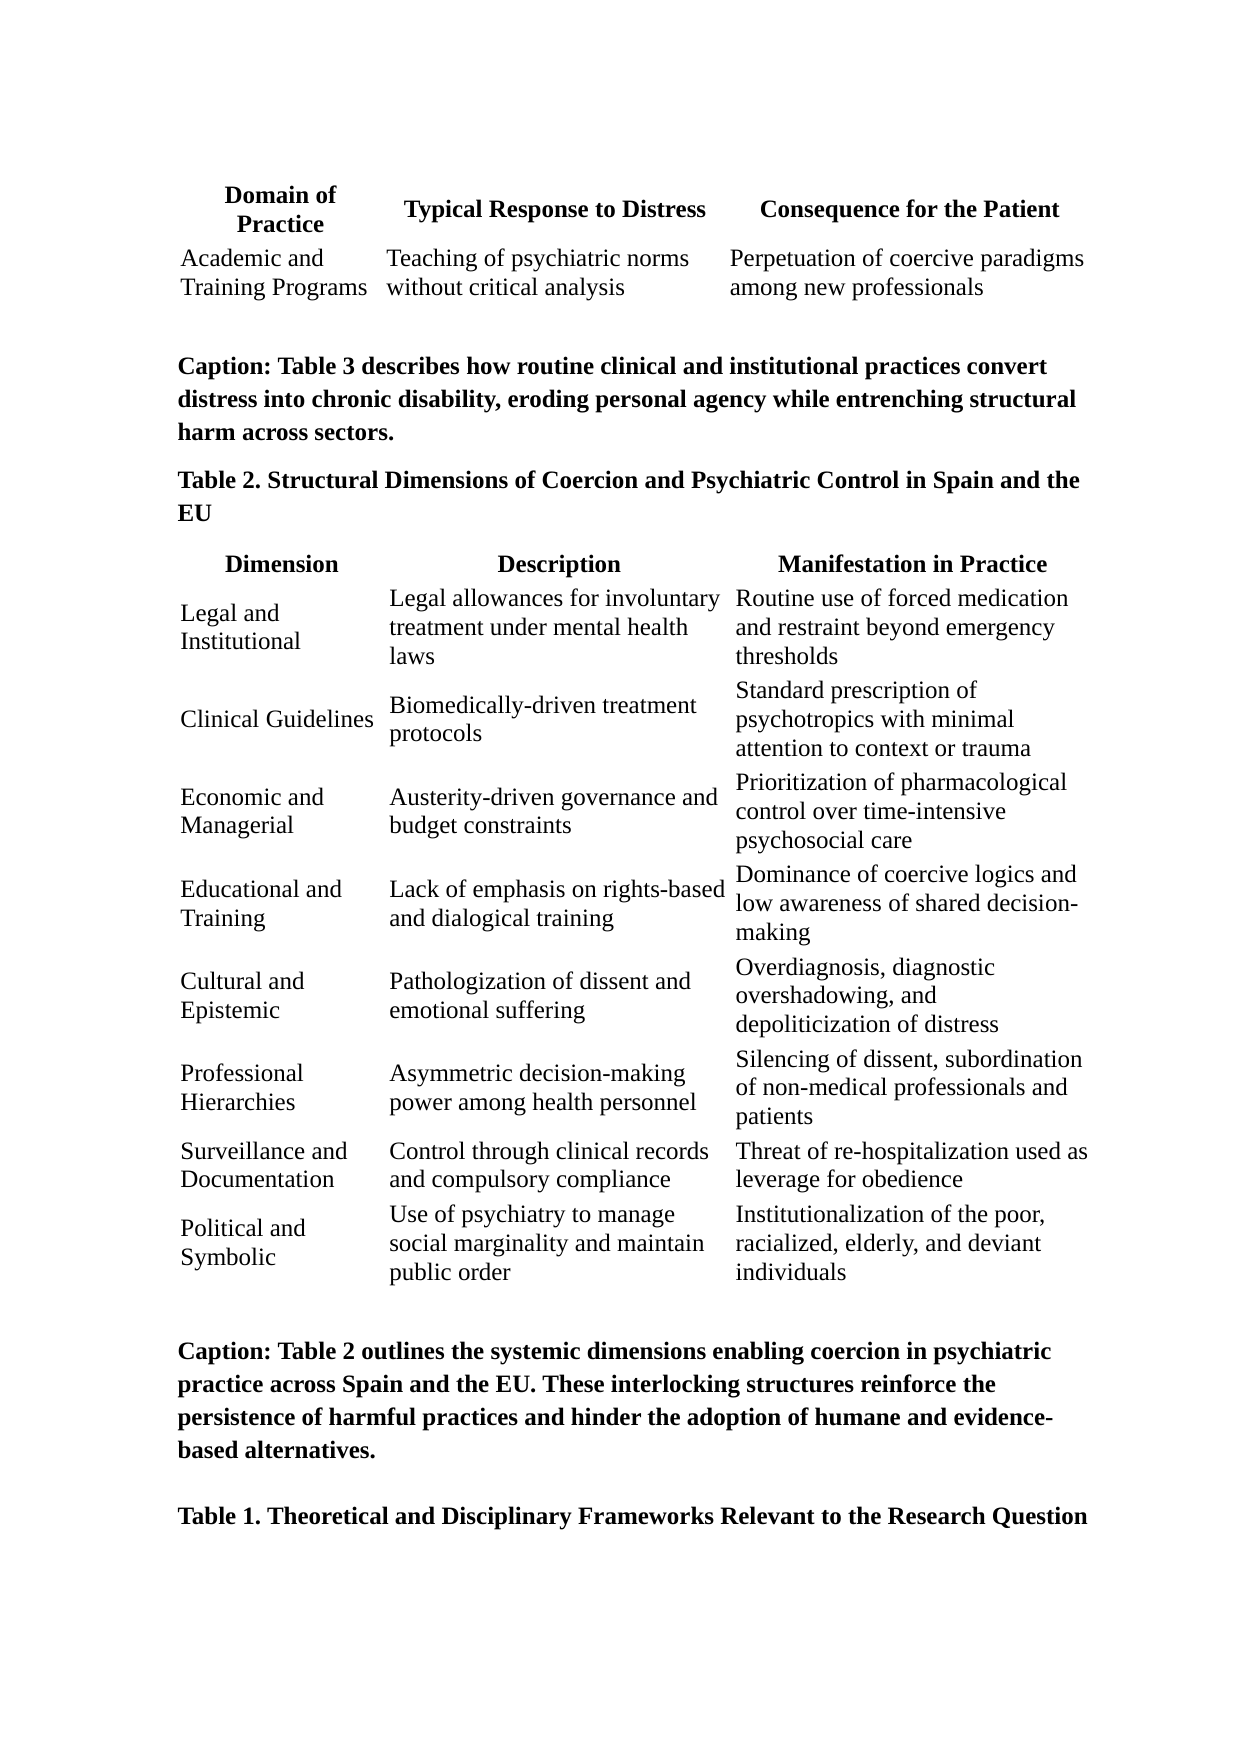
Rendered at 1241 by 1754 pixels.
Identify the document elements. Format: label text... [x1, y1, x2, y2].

table_cell Biomedically-driven treatment protocols [386, 673, 732, 764]
table_header Manifestation in Practice [733, 546, 1093, 580]
table_cell Institutionalization of the poor, racialized, elderly, and deviant individuals [733, 1196, 1093, 1288]
table_cell Threat of re-hospitalization used as leverage for obedience [733, 1133, 1093, 1196]
table_cell Legal allowances for involuntary treatment under mental health laws [386, 580, 732, 672]
table_cell Asymmetric decision-making power among health personnel [386, 1041, 732, 1133]
table_cell Overdiagnosis, diagnostic overshadowing, and depoliticization of distress [733, 949, 1093, 1041]
table_cell Academic and Training Programs [177, 241, 383, 304]
table_cell Perpetuation of coercive paradigms among new professionals [727, 241, 1093, 304]
table_cell Cultural and Epistemic [177, 949, 386, 1041]
table_cell Educational and Training [177, 857, 386, 949]
table_cell Silencing of dissent, subordination of non-medical professionals and patients [733, 1041, 1093, 1133]
text Table 2. Structural Dimensions of Coercion and Psychiatric Control in Spain and the EU [177, 465, 1093, 527]
text Caption: Table 3 describes how routine clinical and institutional practices convert distress into chronic disability, eroding personal agency while entrenching structural harm across sectors. [177, 351, 1093, 446]
table_cell Political and Symbolic [177, 1196, 386, 1288]
table_cell Dominance of coercive logics and low awareness of shared decision-making [733, 857, 1093, 949]
table_header Consequence for the Patient [727, 177, 1093, 241]
table_cell Legal and Institutional [177, 580, 386, 672]
table_header Dimension [177, 546, 386, 580]
table_header Typical Response to Distress [383, 177, 727, 241]
table_cell Pathologization of dissent and emotional suffering [386, 949, 732, 1041]
table_header Description [386, 546, 732, 580]
table_cell Economic and Managerial [177, 765, 386, 857]
table_cell Professional Hierarchies [177, 1041, 386, 1133]
table_cell Teaching of psychiatric norms without critical analysis [383, 241, 727, 304]
table_cell Austerity-driven governance and budget constraints [386, 765, 732, 857]
table_cell Lack of emphasis on rights-based and dialogical training [386, 857, 732, 949]
table_cell Use of psychiatry to manage social marginality and maintain public order [386, 1196, 732, 1288]
table_header Domain of Practice [177, 177, 383, 241]
table_cell Control through clinical records and compulsory compliance [386, 1133, 732, 1196]
table_cell Surveillance and Documentation [177, 1133, 386, 1196]
table_cell Clinical Guidelines [177, 673, 386, 764]
table_cell Prioritization of pharmacological control over time-intensive psychosocial care [733, 765, 1093, 857]
table_cell Standard prescription of psychotropics with minimal attention to context or trauma [733, 673, 1093, 764]
table_cell Routine use of forced medication and restraint beyond emergency thresholds [733, 580, 1093, 672]
text Caption: Table 2 outlines the systemic dimensions enabling coercion in psychiatric practice across Spain and the EU. These interlocking structures reinforce the persistence of harmful practices and hinder the adoption of humane and evidence-based alternatives. Table 1. Theoretical and Disciplinary Frameworks Relevant to the Research Question [177, 1336, 1093, 1530]
